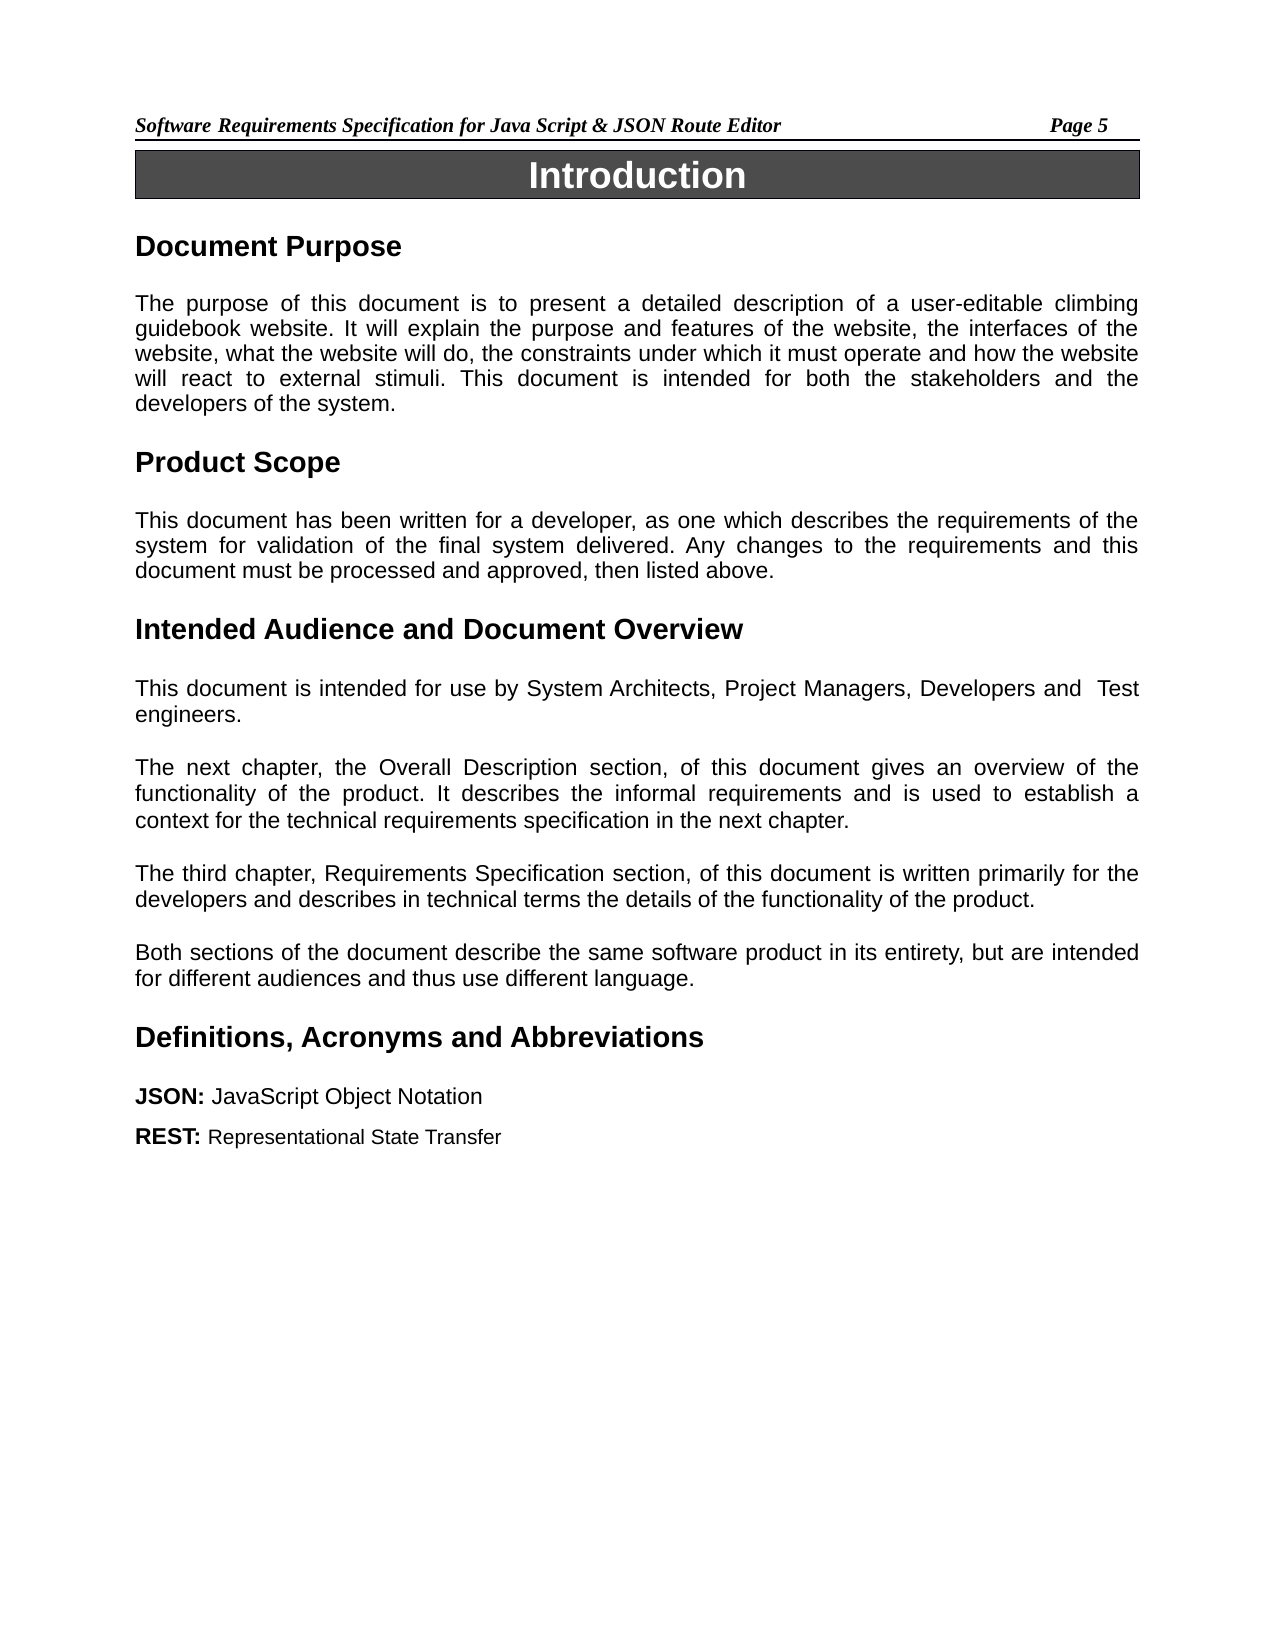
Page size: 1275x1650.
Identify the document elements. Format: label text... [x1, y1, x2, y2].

text The purpose of this document is to present a detailed description of a user-editable climbing guidebook website. It will explain the purpose and features of the website, the interfaces of the website, what the website will do, the constraints under which it must operate and how the website will react to external stimuli. This document is intended for both the stakeholders and the developers of the system. [135, 291, 1140, 416]
subtitle Introduction [136, 151, 1139, 198]
text JSON: JavaScript Object Notation [135, 1083, 1140, 1109]
subtitle Intended Audience and Document Overview [135, 612, 1140, 646]
text The third chapter, Requirements Specification section, of this document is written primarily for the developers and describes in technical terms the details of the functionality of the product. [135, 859, 1140, 912]
text Both sections of the document describe the same software product in its entirety, but are intended for different audiences and thus use different language. [135, 938, 1140, 991]
subtitle Document Purpose [135, 228, 1140, 262]
subtitle Definitions, Acronyms and Abbreviations [135, 1020, 1140, 1054]
text This document has been written for a developer, as one which describes the requirements of the system for validation of the final system delivered. Any changes to the requirements and this document must be processed and approved, then listed above. [135, 508, 1140, 583]
text REST: Representational State Transfer [135, 1123, 1140, 1149]
text The next chapter, the Overall Description section, of this document gives an overview of the functionality of the product. It describes the informal requirements and is used to establish a context for the technical requirements specification in the next chapter. [135, 754, 1140, 833]
subtitle Product Scope [135, 445, 1140, 479]
text This document is intended for use by System Architects, Project Managers, Developers and Test engineers. [135, 675, 1140, 728]
